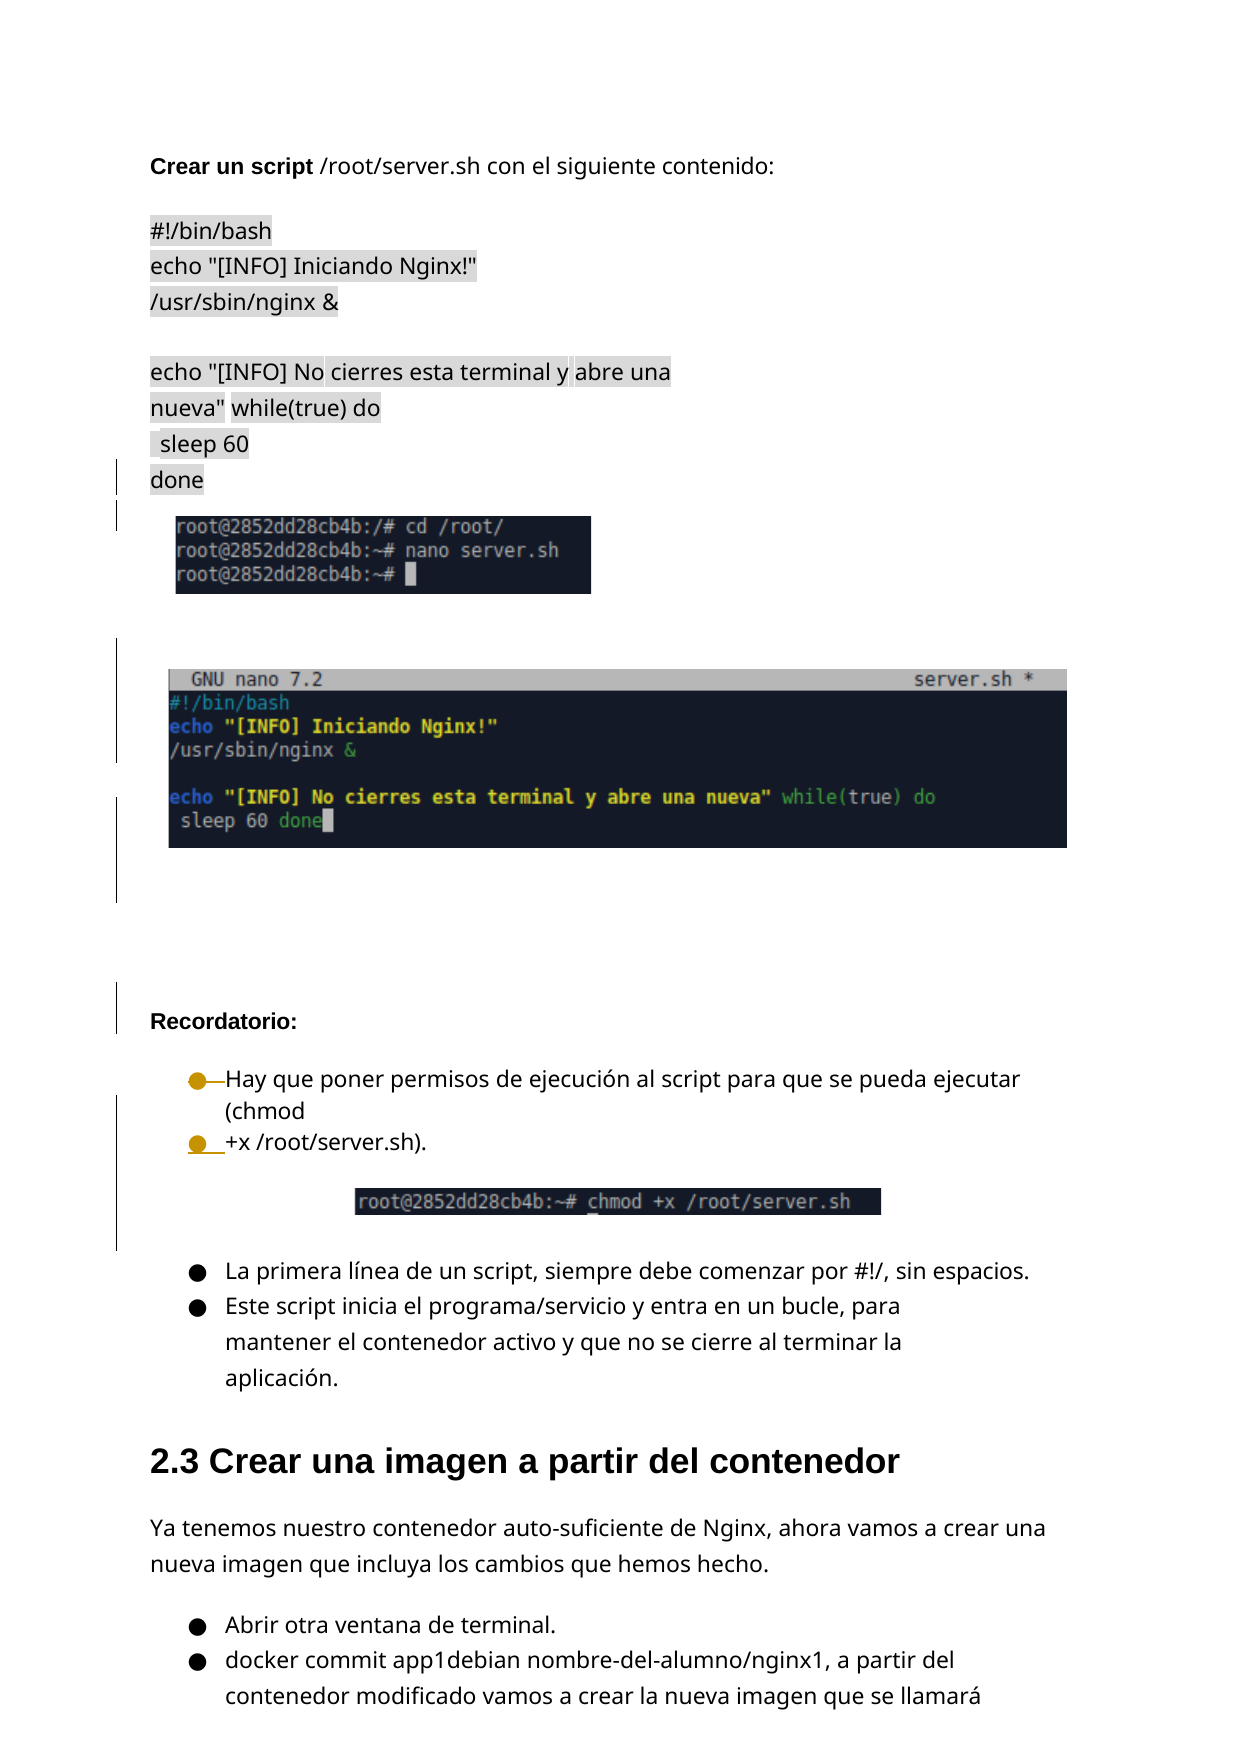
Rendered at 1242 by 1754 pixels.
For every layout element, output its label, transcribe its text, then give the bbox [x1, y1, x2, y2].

list Este script inicia el programa/servicio y entra en un bucle, para mantener el contenedor activo y que no se cierre al terminar la aplicación. [187, 1290, 990, 1393]
list Hay que poner permisos de ejecución al script para que se pueda ejecutar (chmod+x /root/server.sh). [187, 1063, 1104, 1126]
list docker commit app1debian nombre-del-alumno/nginx1, a partir del contenedor modificado vamos a crear la nueva imagen que se llamará [187, 1644, 1021, 1711]
subtitle Crear una imagen a partir del contenedor [150, 1440, 1104, 1481]
picture [175, 516, 592, 594]
text Ya tenemos nuestro contenedor auto-suficiente de Nginx, ahora vamos a crear una nueva imagen que incluya los cambios que hemos hecho. [150, 1512, 1104, 1579]
text #!/bin/bash [150, 215, 1104, 246]
list La primera línea de un script, siempre debe comenzar por #!/, sin espacios. [187, 1255, 1104, 1286]
text /usr/sbin/nginx & [150, 286, 1104, 317]
picture [354, 1188, 882, 1215]
picture [168, 669, 1067, 848]
text echo "[INFO] Iniciando Nginx!" [150, 250, 1104, 282]
text Crear un script /root/server.sh con el siguiente contenido: [150, 150, 1104, 181]
text sleep 60 done [150, 428, 292, 495]
list Abrir otra ventana de terminal. [187, 1609, 1104, 1640]
subtitle Recordatorio: [150, 1008, 1104, 1034]
text echo "[INFO] No cierres esta terminal y abre una nueva" while(true) do [150, 356, 740, 423]
